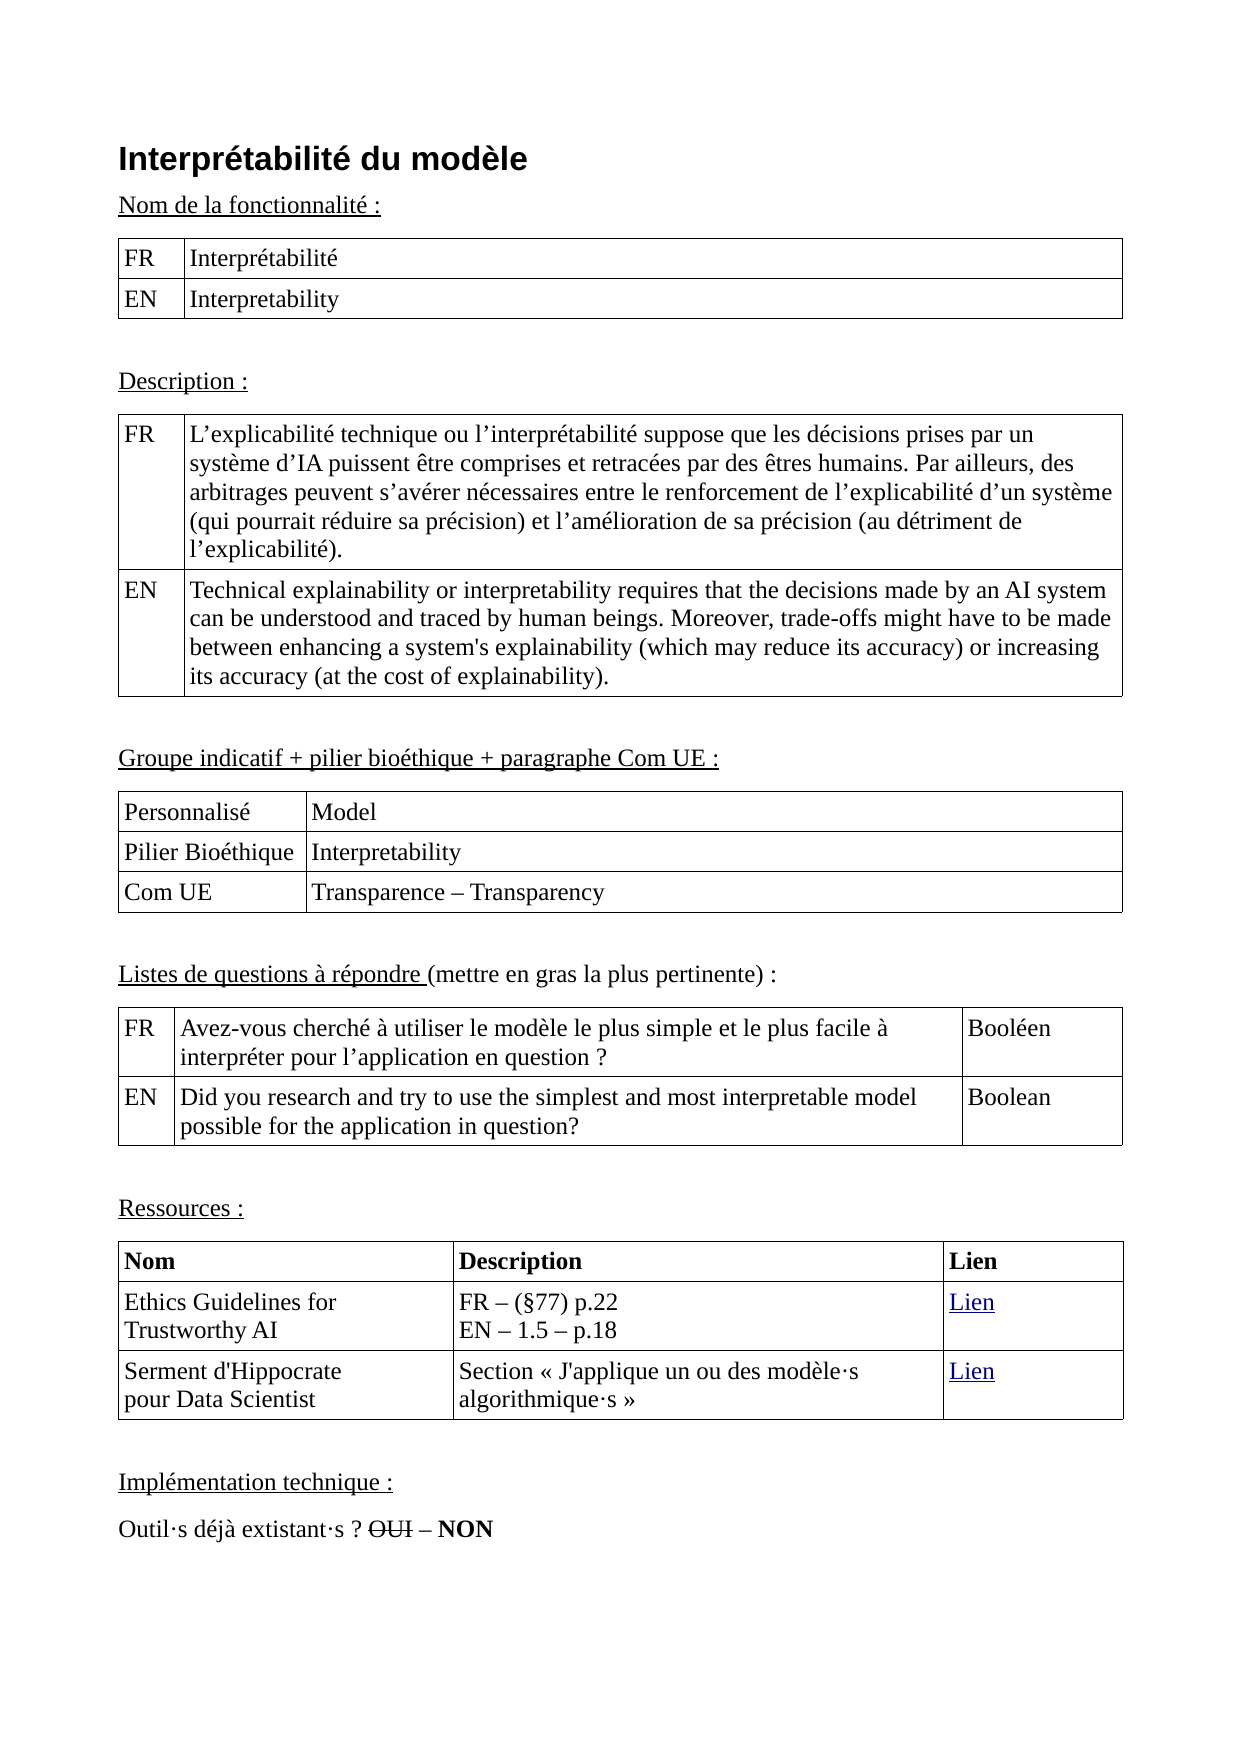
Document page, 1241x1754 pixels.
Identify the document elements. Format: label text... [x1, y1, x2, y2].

table_header FR [119, 415, 184, 569]
table_cell Lien [944, 1351, 1123, 1419]
table_cell Pilier Bioéthique [119, 832, 306, 871]
table_header L’explicabilité technique ou l’interprétabilité suppose que les décisions prises par un système d’IA puissent être comprises et retracées par des êtres humains. Par ailleurs, des arbitrages peuvent s’avérer nécessaires entre le renforcement de l’explicabilité d’un système (qui pourrait réduire sa précision) et l’amélioration de sa précision (au détriment de l’explicabilité). [185, 415, 1122, 569]
table_header FR [119, 1008, 174, 1076]
table_header Description [454, 1242, 943, 1281]
text Ressources : [118, 1193, 1122, 1222]
text Description : [118, 366, 1122, 395]
table_cell Interpretability [307, 832, 1122, 871]
table_cell Transparence – Transparency [307, 872, 1122, 912]
text Listes de questions à répondre (mettre en gras la plus pertinente) : [118, 959, 1122, 988]
table_header Interprétabilité [185, 239, 1122, 278]
table_cell EN [119, 1077, 174, 1145]
text Nom de la fonctionnalité : [118, 190, 1122, 219]
table_cell Ethics Guidelines for Trustworthy AI [119, 1282, 453, 1350]
table_header Lien [944, 1242, 1123, 1281]
table_cell EN [119, 570, 184, 696]
table_header Personnalisé [119, 792, 306, 831]
table_header FR [119, 239, 184, 278]
table_cell Interpretability [185, 279, 1122, 318]
table_cell Serment d'Hippocrate pour Data Scientist [119, 1351, 453, 1419]
table_header Nom [119, 1242, 453, 1281]
table_header Model [307, 792, 1122, 831]
table_cell Did you research and try to use the simplest and most interpretable model possible for the application in question? [175, 1077, 962, 1145]
text Outil·s déjà extistant·s ? OUI – NON [118, 1514, 1122, 1543]
table_cell Section « J'applique un ou des modèle·s algorithmique·s » [454, 1351, 943, 1419]
text Groupe indicatif + pilier bioéthique + paragraphe Com UE : [118, 743, 1122, 772]
table_cell EN [119, 279, 184, 318]
table_cell FR – (§77) p.22 EN – 1.5 – p.18 [454, 1282, 943, 1350]
table_cell Lien [944, 1282, 1123, 1350]
table_header Booléen [963, 1008, 1122, 1076]
text Implémentation technique : [118, 1467, 1122, 1495]
subtitle Interprétabilité du modèle [118, 139, 1122, 178]
table_cell Com UE [119, 872, 306, 912]
table_cell Technical explainability or interpretability requires that the decisions made by an AI system can be understood and traced by human beings. Moreover, trade-offs might have to be made between enhancing a system's explainability (which may reduce its accuracy) or increasing its accuracy (at the cost of explainability). [185, 570, 1122, 696]
table_header Avez-vous cherché à utiliser le modèle le plus simple et le plus facile à interpréter pour l’application en question ? [175, 1008, 962, 1076]
table_cell Boolean [963, 1077, 1122, 1145]
